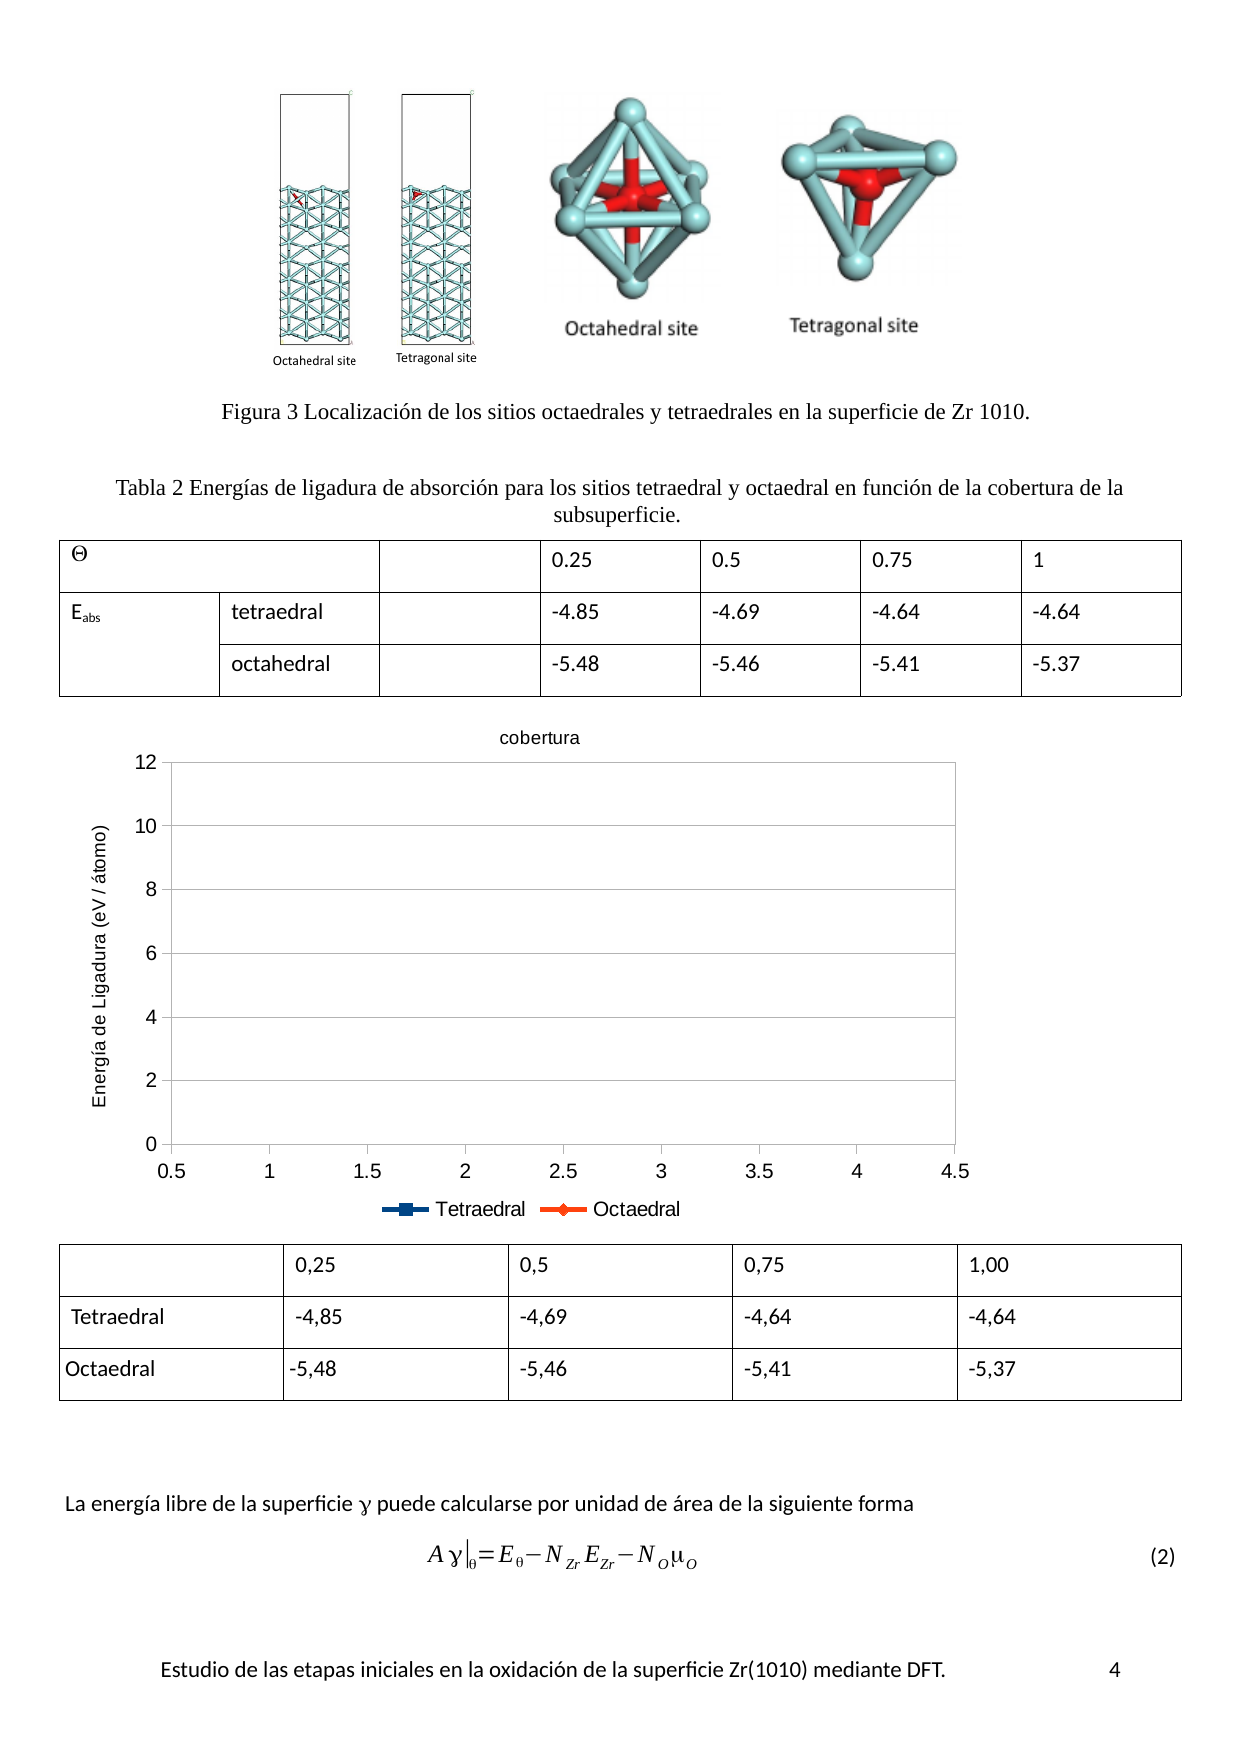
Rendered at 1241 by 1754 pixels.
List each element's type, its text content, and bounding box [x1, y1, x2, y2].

table_cell [380, 593, 540, 644]
table_cell -4.64 [1022, 593, 1181, 644]
table_header 0.75 [861, 541, 1021, 592]
table_cell -5,48 [284, 1349, 508, 1400]
table_cell -5,37 [958, 1349, 1181, 1400]
table_cell -5.37 [1022, 645, 1181, 696]
table_header 0,75 [733, 1245, 957, 1296]
table_cell -5.41 [861, 645, 1021, 696]
table_header 0.25 [541, 541, 700, 592]
table_header 0,25 [284, 1245, 508, 1296]
table_cell -5.48 [541, 645, 700, 696]
table_header [59, 1534, 1056, 1590]
table_cell [380, 645, 540, 696]
table_cell Eabs [60, 593, 219, 696]
table_header 0.5 [701, 541, 860, 592]
table_header [60, 1245, 283, 1296]
table_cell -5,46 [509, 1349, 732, 1400]
text La energía libre de la superficie γ puede calcularse por unidad de área de la siguiente forma [59, 1489, 1181, 1517]
table_header 1 [1022, 541, 1181, 592]
table_cell Tetraedral [60, 1297, 283, 1348]
text Tabla 2 Energías de ligadura de absorción para los sitios tetraedral y octaedral en función de la cobertura de la subsuperficie. [59, 474, 1181, 527]
picture [265, 71, 988, 373]
table_header [380, 541, 540, 592]
table_cell -4,69 [509, 1297, 732, 1348]
table_cell -4,64 [958, 1297, 1181, 1348]
table_header 1,00 [958, 1245, 1181, 1296]
table_header Θ [60, 541, 379, 592]
table_cell -5.46 [701, 645, 860, 696]
table_header (2) [1056, 1534, 1181, 1590]
table_header 0,5 [509, 1245, 732, 1296]
text Figura 3 Localización de los sitios octaedrales y tetraedrales en la superficie de Zr 1010. [65, 398, 1187, 424]
table_cell octahedral [220, 645, 379, 696]
table_cell -5,41 [733, 1349, 957, 1400]
table_cell -4.85 [541, 593, 700, 644]
table_cell tetraedral [220, 593, 379, 644]
table_cell -4.69 [701, 593, 860, 644]
table_cell -4.64 [861, 593, 1021, 644]
table_cell -4,85 [284, 1297, 508, 1348]
table_cell Octaedral [60, 1349, 283, 1400]
table_cell -4,64 [733, 1297, 957, 1348]
